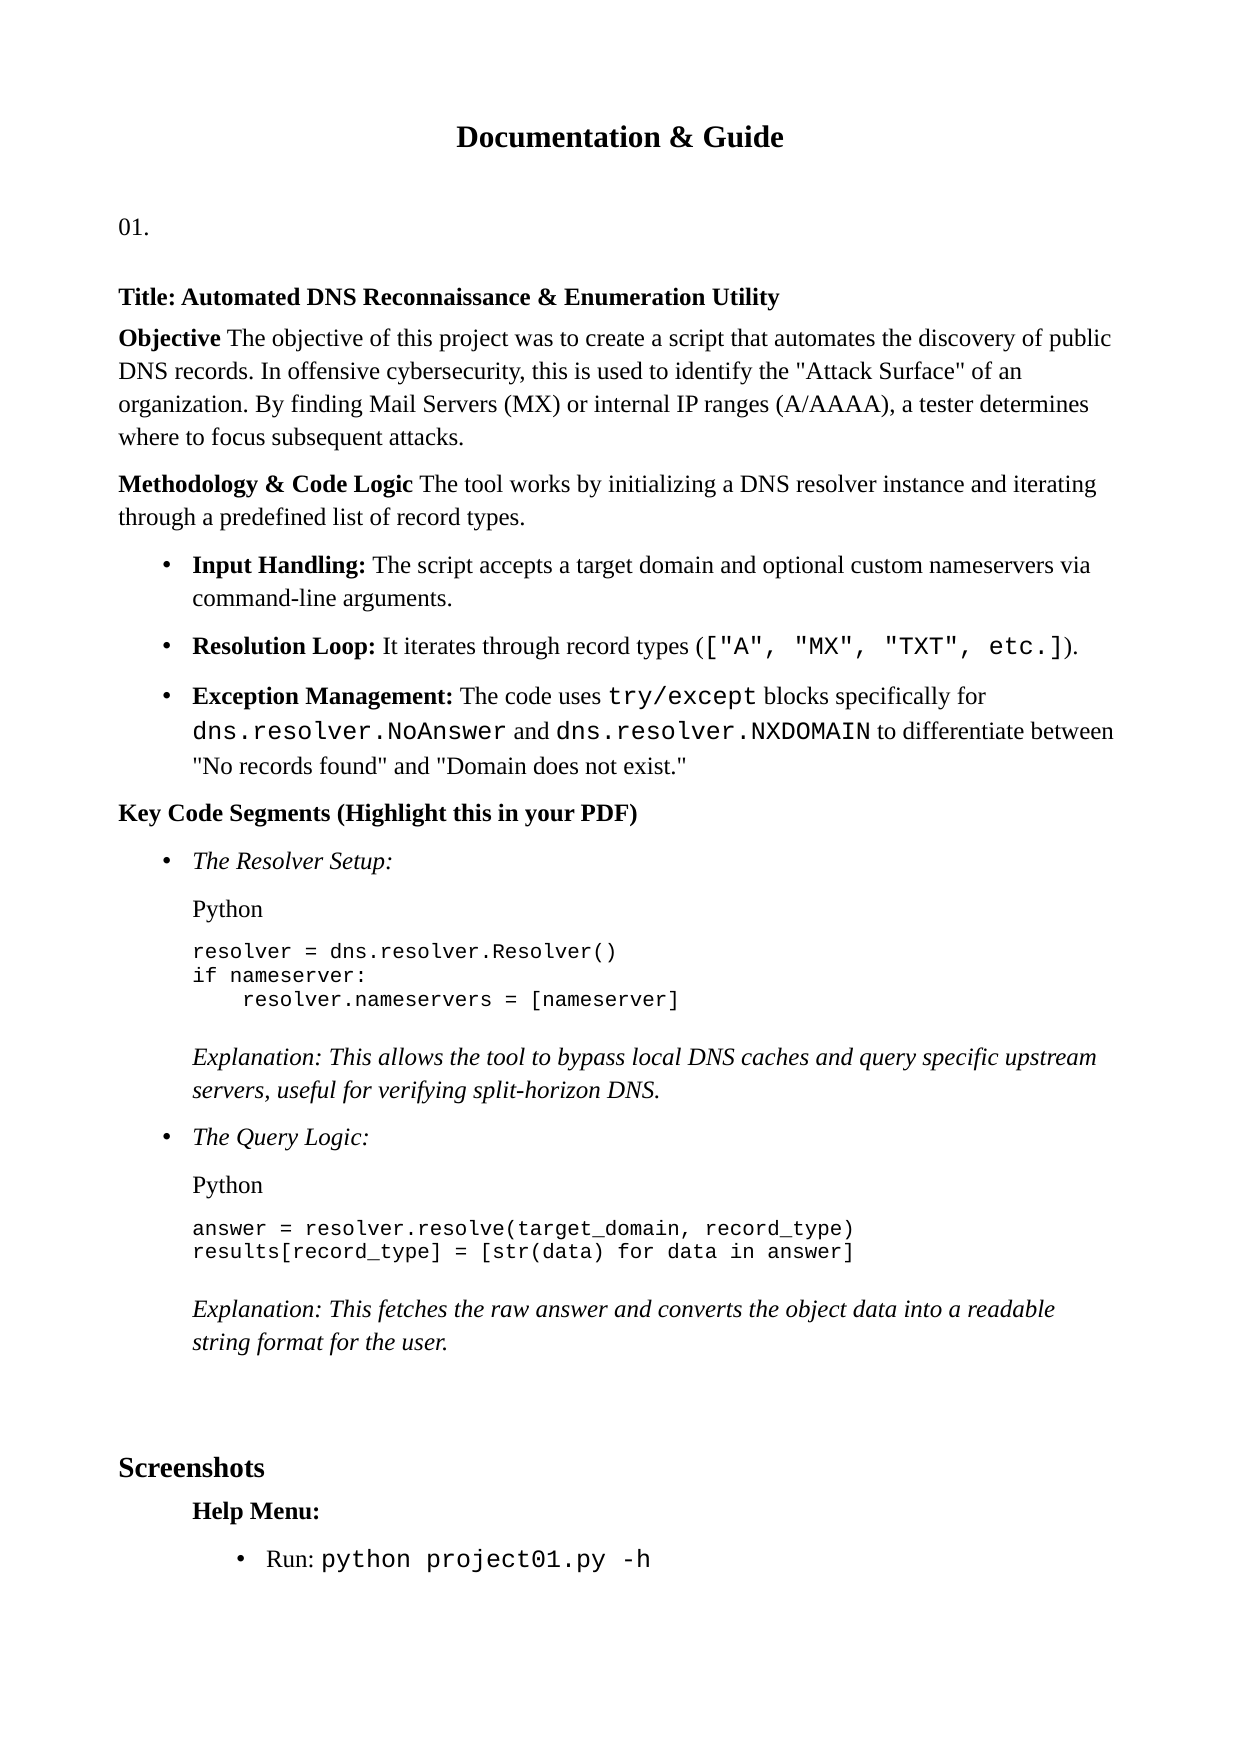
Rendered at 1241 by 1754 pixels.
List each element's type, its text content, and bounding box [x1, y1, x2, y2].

list Run: python project01.py -h [236, 1544, 1122, 1575]
list results[record_type] = [str(data) for data in answer] [162, 1241, 1122, 1265]
text 01. [118, 212, 1122, 240]
list Exception Management: The code uses try/except blocks specifically for dns.resolver.NoAnswer and dns.resolver.NXDOMAIN to differentiate between "No records found" and "Domain does not exist." [162, 681, 1122, 780]
list Resolution Loop: It iterates through record types (["A", "MX", "TXT", etc.]). [162, 631, 1122, 662]
text Documentation & Guide [118, 118, 1122, 212]
list Input Handling: The script accepts a target domain and optional custom nameservers via command-line arguments. [162, 550, 1122, 612]
list resolver = dns.resolver.Resolver() [162, 941, 1122, 965]
list Python [162, 894, 1122, 922]
text Key Code Segments (Highlight this in your PDF) [118, 798, 1122, 827]
text Objective The objective of this project was to create a script that automates the discovery of public DNS records. In offensive cybersecurity, this is used to identify the "Attack Surface" of an organization. By finding Mail Servers (MX) or internal IP ranges (A/AAAA), a tester determines where to focus subsequent attacks. [118, 323, 1122, 451]
list The Query Logic: [162, 1122, 1122, 1151]
list The Resolver Setup: [162, 846, 1122, 875]
list Help Menu: [162, 1496, 1122, 1525]
list answer = resolver.resolve(target_domain, record_type) [162, 1218, 1122, 1241]
list if nameserver: [162, 965, 1122, 989]
list Explanation: This allows the tool to bypass local DNS caches and query specific upstream servers, useful for verifying split-horizon DNS. [162, 1042, 1122, 1103]
list resolver.nameservers = [nameserver] [162, 989, 1122, 1012]
list Python [162, 1170, 1122, 1199]
text Methodology & Code Logic The tool works by initializing a DNS resolver instance and iterating through a predefined list of record types. [118, 469, 1122, 531]
subtitle Screenshots [118, 1450, 1122, 1484]
subtitle Title: Automated DNS Reconnaissance & Enumeration Utility [118, 282, 1122, 310]
list Explanation: This fetches the raw answer and converts the object data into a readable string format for the user. [162, 1294, 1122, 1356]
